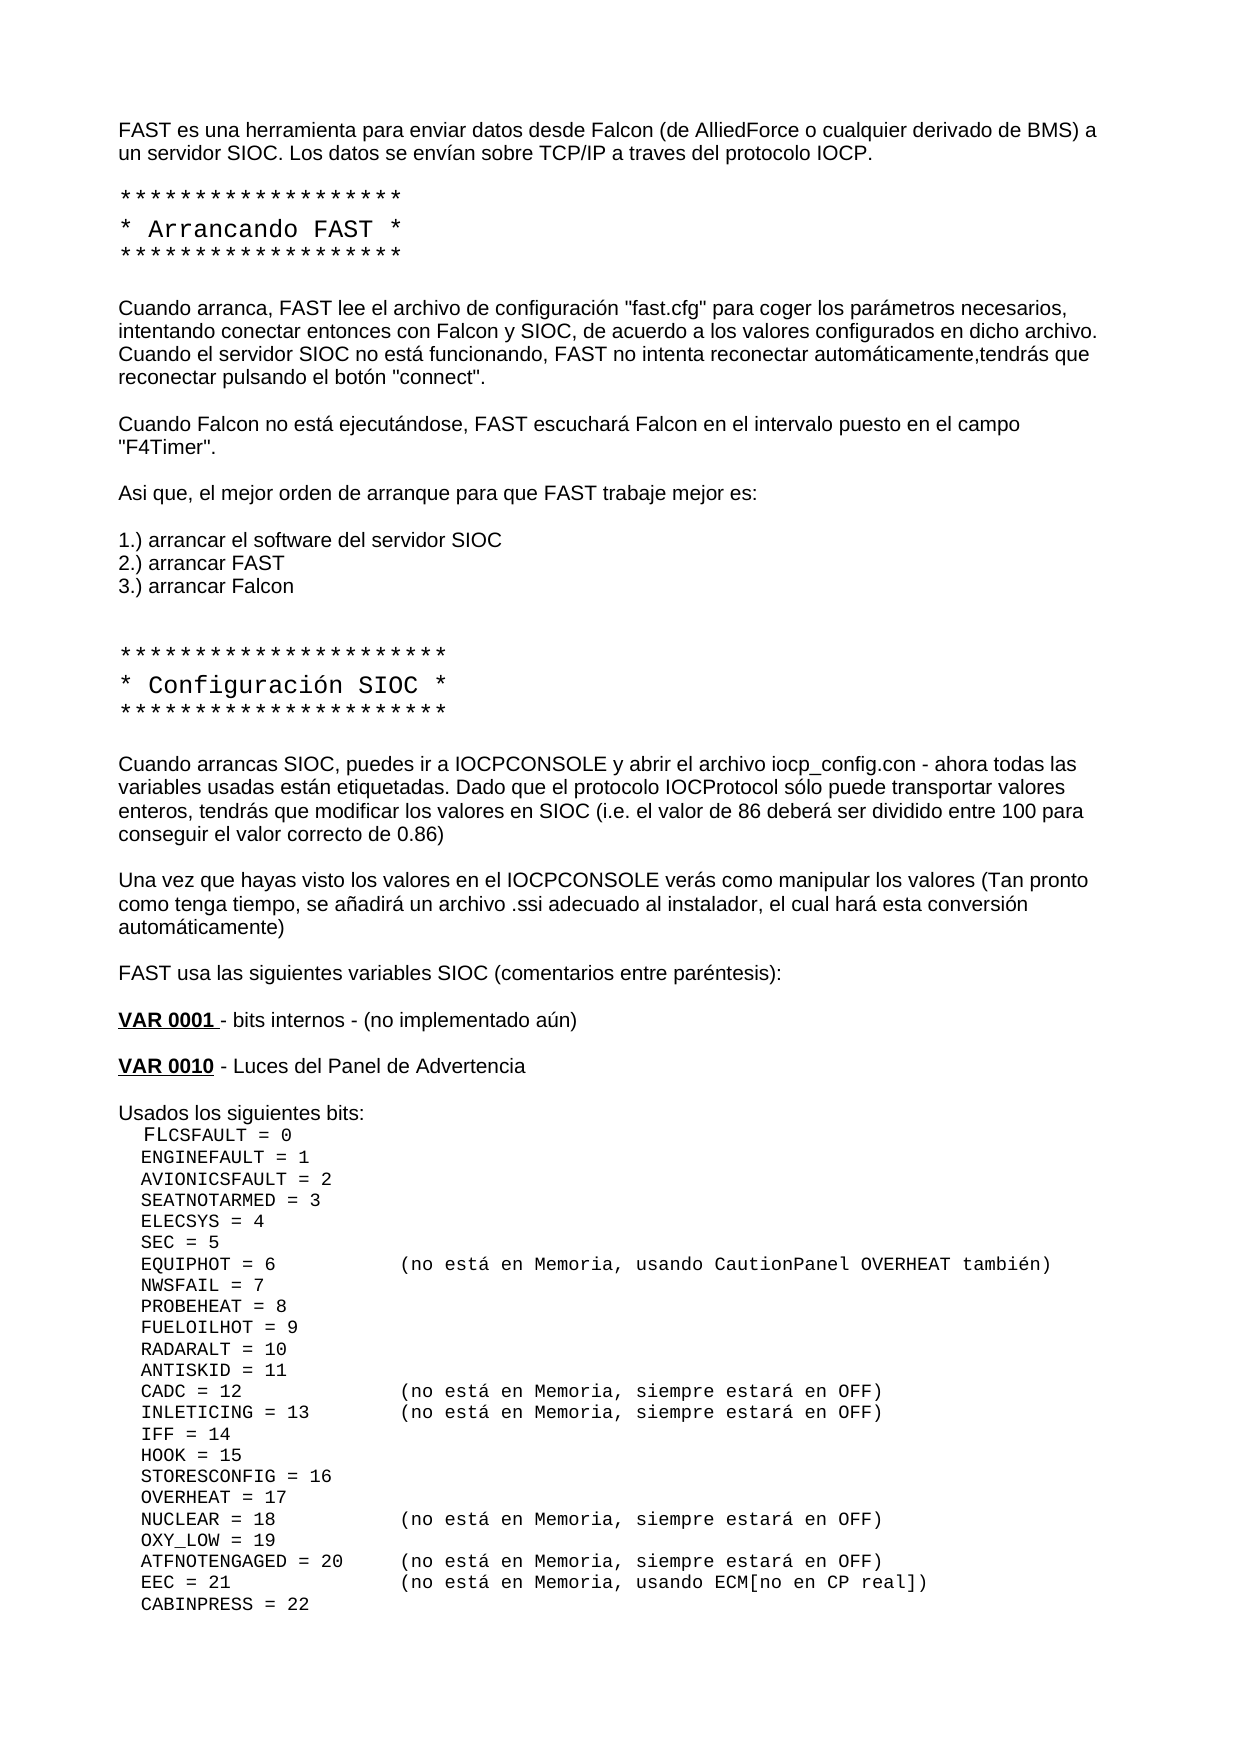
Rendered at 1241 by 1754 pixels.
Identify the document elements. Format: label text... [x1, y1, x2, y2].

text ENGINEFAULT = 1 [118, 1148, 1122, 1169]
text FAST usa las siguientes variables SIOC (comentarios entre paréntesis): [118, 962, 1122, 985]
text Una vez que hayas visto los valores en el IOCPCONSOLE verás como manipular los valores (Tan pronto como tenga tiempo, se añadirá un archivo .ssi adecuado al instalador, el cual hará esta conversión automáticamente) [118, 869, 1122, 938]
subtitle ********************** [118, 701, 1122, 729]
text ANTISKID = 11 [118, 1361, 1122, 1382]
text ATFNOTENGAGED = 20 (no está en Memoria, siempre estará en OFF) [118, 1552, 1122, 1573]
text NUCLEAR = 18 (no está en Memoria, siempre estará en OFF) [118, 1509, 1122, 1531]
text OXY_LOW = 19 [118, 1531, 1122, 1552]
text CADC = 12 (no está en Memoria, siempre estará en OFF) [118, 1382, 1122, 1403]
text NWSFAIL = 7 [118, 1276, 1122, 1297]
text 2.) arrancar FAST [118, 552, 1122, 575]
text IFF = 14 [118, 1424, 1122, 1446]
subtitle ******************* [118, 188, 1122, 216]
text Cuando arrancas SIOC, puedes ir a IOCPCONSOLE y abrir el archivo iocp_config.con - ahora todas las variables usadas están etiquetadas. Dado que el protocolo IOCProtocol sólo puede transportar valores enteros, tendrás que modificar los valores en SIOC (i.e. el valor de 86 deberá ser dividido entre 100 para conseguir el valor correcto de 0.86) [118, 753, 1122, 846]
text EQUIPHOT = 6 (no está en Memoria, usando CautionPanel OVERHEAT también) [118, 1254, 1122, 1276]
text SEATNOTARMED = 3 [118, 1191, 1122, 1212]
text Cuando Falcon no está ejecutándose, FAST escuchará Falcon en el intervalo puesto en el campo "F4Timer". [118, 412, 1122, 459]
text CABINPRESS = 22 [118, 1594, 1122, 1616]
text FUELOILHOT = 9 [118, 1318, 1122, 1339]
text VAR 0010 - Luces del Panel de Advertencia [118, 1055, 1122, 1078]
text SEC = 5 [118, 1233, 1122, 1254]
text Asi que, el mejor orden de arranque para que FAST trabaje mejor es: [118, 482, 1122, 505]
text HOOK = 15 [118, 1446, 1122, 1467]
text FAST es una herramienta para enviar datos desde Falcon (de AlliedForce o cualquier derivado de BMS) a un servidor SIOC. Los datos se envían sobre TCP/IP a traves del protocolo IOCP. [118, 118, 1122, 164]
subtitle ******************* [118, 244, 1122, 273]
text AVIONICSFAULT = 2 [118, 1169, 1122, 1191]
text ELECSYS = 4 [118, 1212, 1122, 1233]
text PROBEHEAT = 8 [118, 1297, 1122, 1318]
text VAR 0001 - bits internos - (no implementado aún) [118, 1008, 1122, 1031]
text EEC = 21 (no está en Memoria, usando ECM[no en CP real]) [118, 1573, 1122, 1594]
subtitle * Arrancando FAST * [118, 216, 1122, 244]
text RADARALT = 10 [118, 1339, 1122, 1361]
text Cuando arranca, FAST lee el archivo de configuración "fast.cfg" para coger los parámetros necesarios, intentando conectar entonces con Falcon y SIOC, de acuerdo a los valores configurados en dicho archivo. Cuando el servidor SIOC no está funcionando, FAST no intenta reconectar automáticamente,tendrás que reconectar pulsando el botón "connect". [118, 296, 1122, 389]
text FLCSFAULT = 0 [118, 1124, 1122, 1148]
subtitle * Configuración SIOC * [118, 673, 1122, 701]
text INLETICING = 13 (no está en Memoria, siempre estará en OFF) [118, 1403, 1122, 1424]
text OVERHEAT = 17 [118, 1488, 1122, 1509]
subtitle ********************** [118, 644, 1122, 673]
text 1.) arrancar el software del servidor SIOC [118, 528, 1122, 552]
text STORESCONFIG = 16 [118, 1467, 1122, 1488]
text 3.) arrancar Falcon [118, 575, 1122, 598]
text Usados los siguientes bits: [118, 1101, 1122, 1124]
